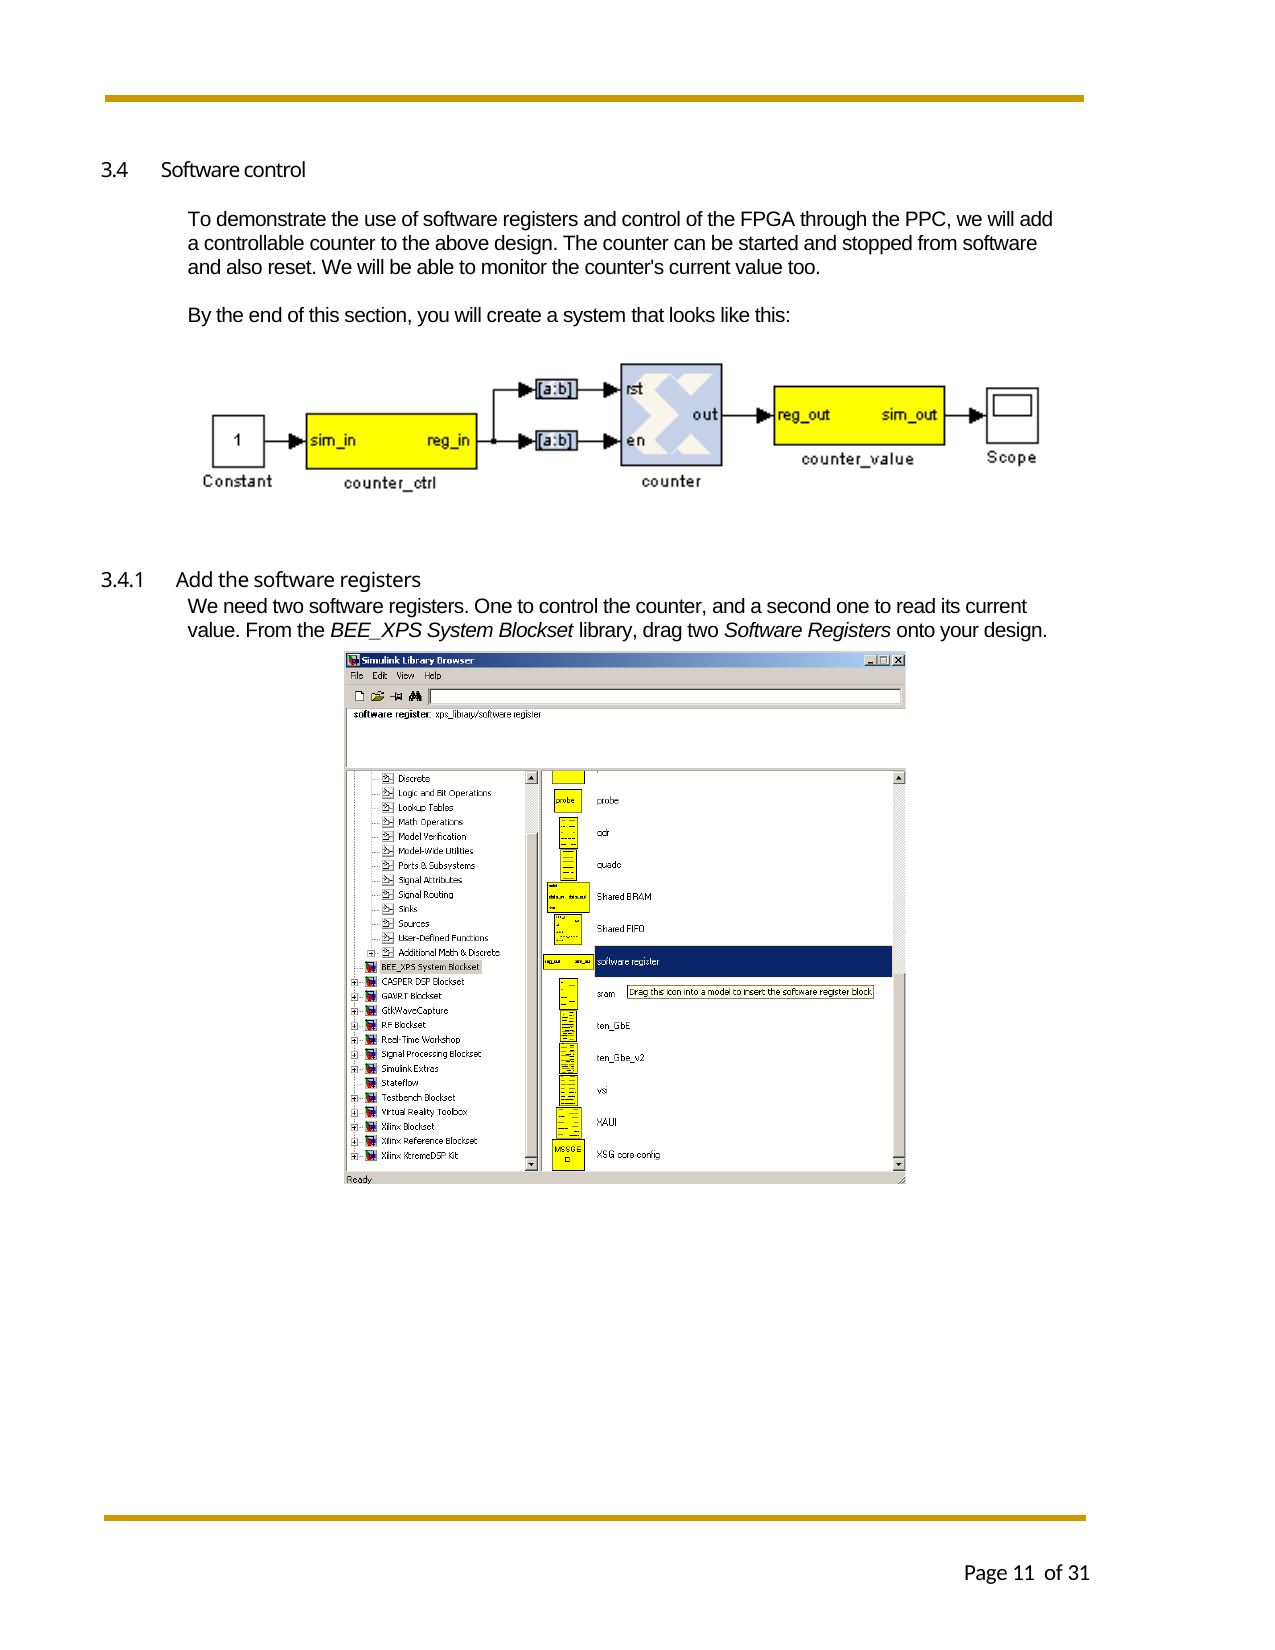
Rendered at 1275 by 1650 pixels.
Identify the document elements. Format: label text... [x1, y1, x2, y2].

subtitle Software control [101, 155, 1062, 183]
text To demonstrate the use of software registers and control of the FPGA through the PPC, we will add a controllable counter to the above design. The counter can be started and stopped from software and also reset. We will be able to monitor the counter's current value too. [187, 207, 1062, 279]
picture [343, 651, 906, 1184]
text By the end of this section, you will create a system that looks like this: [187, 303, 1062, 327]
picture [187, 351, 1063, 518]
subtitle Add the software registers [101, 565, 1062, 594]
text We need two software registers. One to control the counter, and a second one to read its current value. From the BEE_XPS System Blockset library, drag two Software Registers onto your design. [187, 594, 1062, 642]
